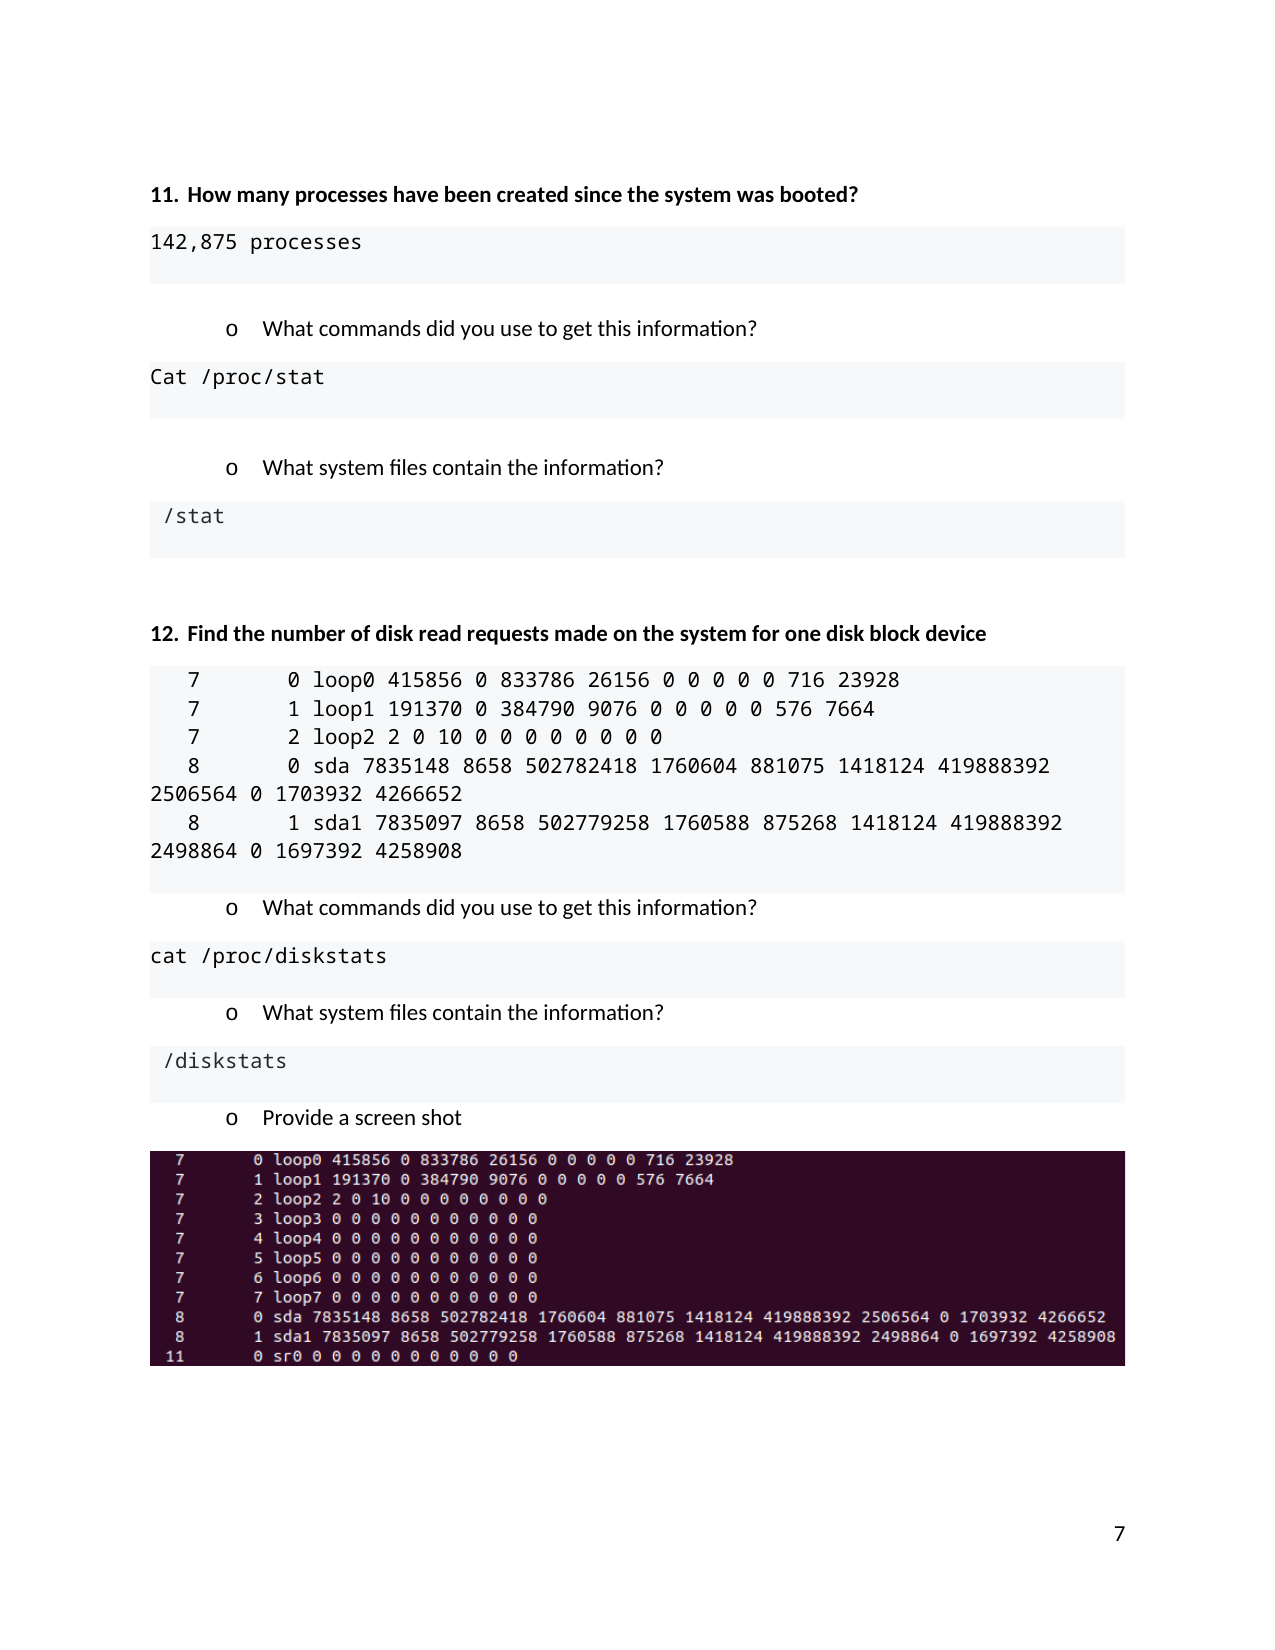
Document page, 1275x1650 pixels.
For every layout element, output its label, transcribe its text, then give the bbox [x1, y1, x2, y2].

text 7 0 loop0 415856 0 833786 26156 0 0 0 0 0 716 23928 [150, 666, 1125, 694]
list What system files contain the information? [225, 998, 1125, 1027]
list What commands did you use to get this information? [225, 893, 1125, 922]
text 8 1 sda1 7835097 8658 502779258 1760588 875268 1418124 419888392 2498864 0 1697392 4258908 [150, 808, 1125, 864]
text 7 1 loop1 191370 0 384790 9076 0 0 0 0 0 576 7664 [150, 694, 1125, 722]
text 7 2 loop2 2 0 10 0 0 0 0 0 0 0 0 [150, 722, 1125, 751]
text 142,875 processes [150, 227, 1125, 256]
list Provide a screen shot [225, 1103, 1125, 1132]
text Cat /proc/stat [150, 362, 1125, 391]
text 8 0 sda 7835148 8658 502782418 1760604 881075 1418124 419888392 2506564 0 1703932 4266652 [150, 751, 1125, 808]
picture [150, 1151, 1125, 1366]
text cat /proc/diskstats [150, 941, 1125, 969]
list How many processes have been created since the system was booted? [150, 180, 1125, 208]
list What system files contain the information? [225, 453, 1125, 482]
list What commands did you use to get this information? [225, 314, 1125, 343]
text /stat [150, 501, 1125, 530]
list Find the number of disk read requests made on the system for one disk block device [150, 619, 1125, 647]
text /diskstats [150, 1046, 1125, 1074]
